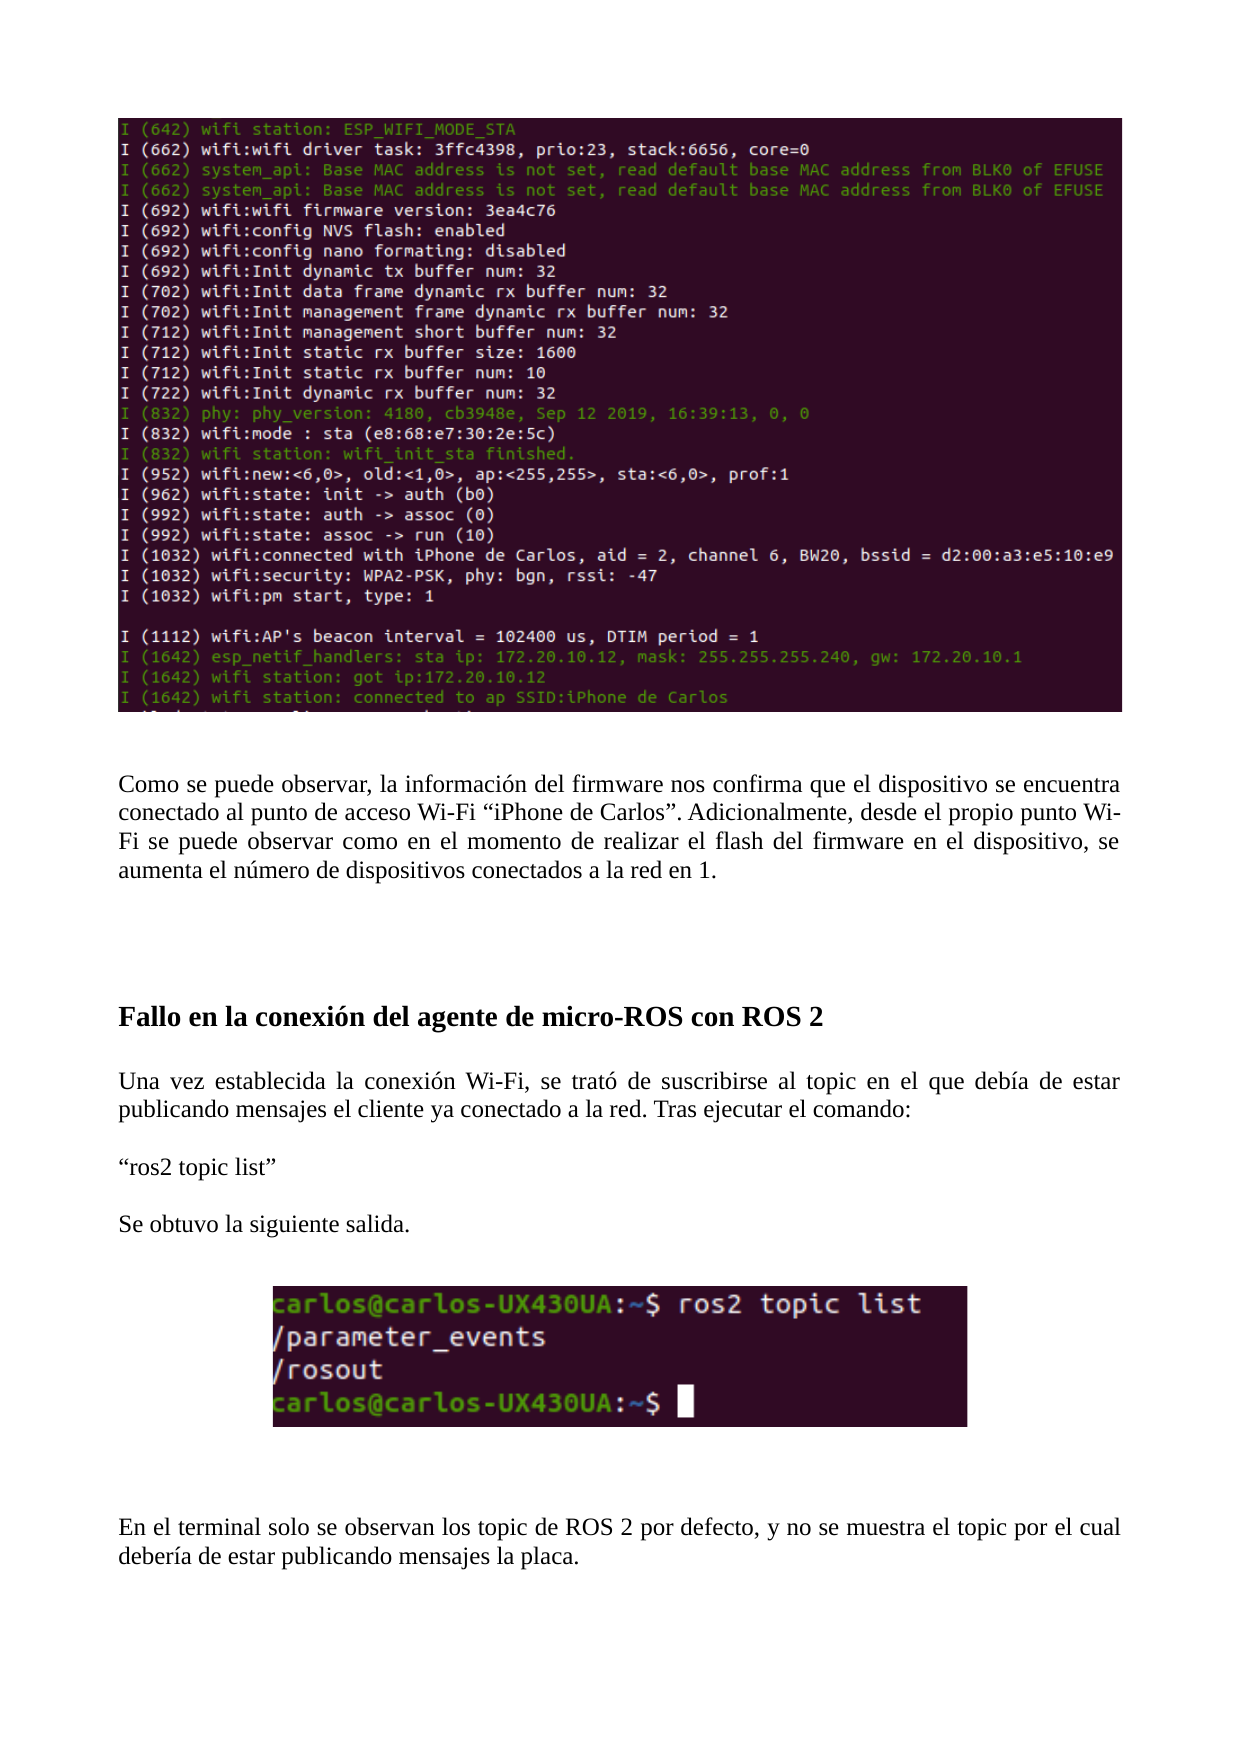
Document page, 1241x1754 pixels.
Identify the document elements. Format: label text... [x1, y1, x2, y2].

text Fallo en la conexión del agente de micro-ROS con ROS 2 [118, 999, 1122, 1032]
text “ros2 topic list” [118, 1152, 1122, 1181]
text Una vez establecida la conexión Wi-Fi, se trató de suscribirse al topic en el que debía de estar publicando mensajes el cliente ya conectado a la red. Tras ejecutar el comando: [118, 1066, 1122, 1123]
picture [118, 118, 1123, 712]
picture [272, 1286, 968, 1427]
text Se obtuvo la siguiente salida. [118, 1209, 1122, 1238]
text Como se puede observar, la información del firmware nos confirma que el dispositivo se encuentra conectado al punto de acceso Wi-Fi “iPhone de Carlos”. Adicionalmente, desde el propio punto Wi-Fi se puede observar como en el momento de realizar el flash del firmware en el dispositivo, se aumenta el número de dispositivos conectados a la red en 1. [118, 769, 1122, 884]
text En el terminal solo se observan los topic de ROS 2 por defecto, y no se muestra el topic por el cual debería de estar publicando mensajes la placa. [118, 1512, 1122, 1570]
